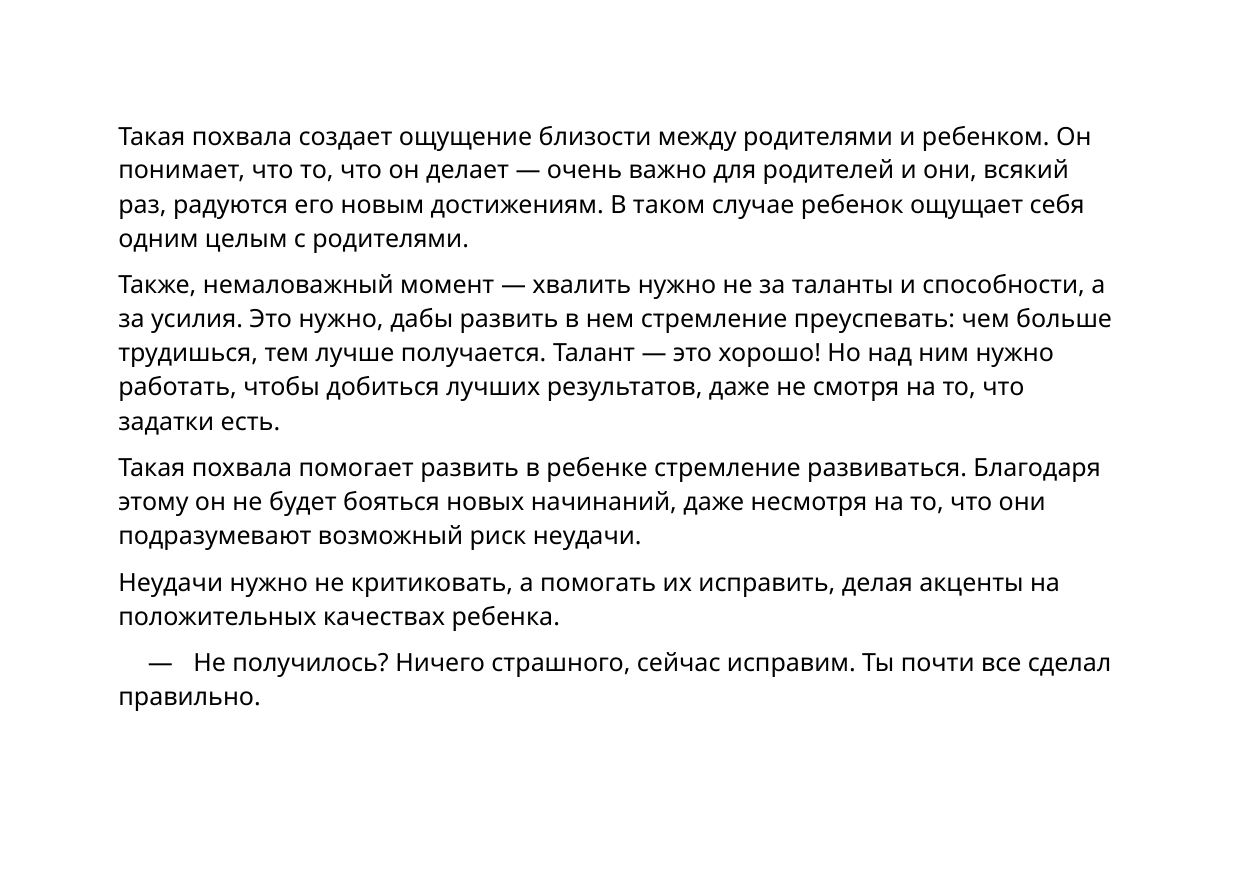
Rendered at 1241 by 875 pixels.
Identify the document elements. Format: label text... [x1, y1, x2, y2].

text Такая похвала помогает развить в ребенке стремление развиваться. Благодаря этому он не будет бояться новых начинаний, даже несмотря на то, что они подразумевают возможный риск неудачи. [118, 450, 1122, 552]
text Также, немаловажный момент — хвалить нужно не за таланты и способности, а за усилия. Это нужно, дабы развить в нем стремление преуспевать: чем больше трудишься, тем лучше получается. Талант — это хорошо! Но над ним нужно работать, чтобы добиться лучших результатов, даже не смотря на то, что задатки есть. [118, 267, 1122, 437]
text Неудачи нужно не критиковать, а помогать их исправить, делая акценты на положительных качествах ребенка. [118, 564, 1122, 632]
text Такая похвала создает ощущение близости между родителями и ребенком. Он понимает, что то, что он делает — очень важно для родителей и они, всякий раз, радуются его новым достижениям. В таком случае ребенок ощущает себя одним целым с родителями. [118, 118, 1122, 254]
list Не получилось? Ничего страшного, сейчас исправим. Ты почти все сделал правильно. [118, 645, 1122, 713]
